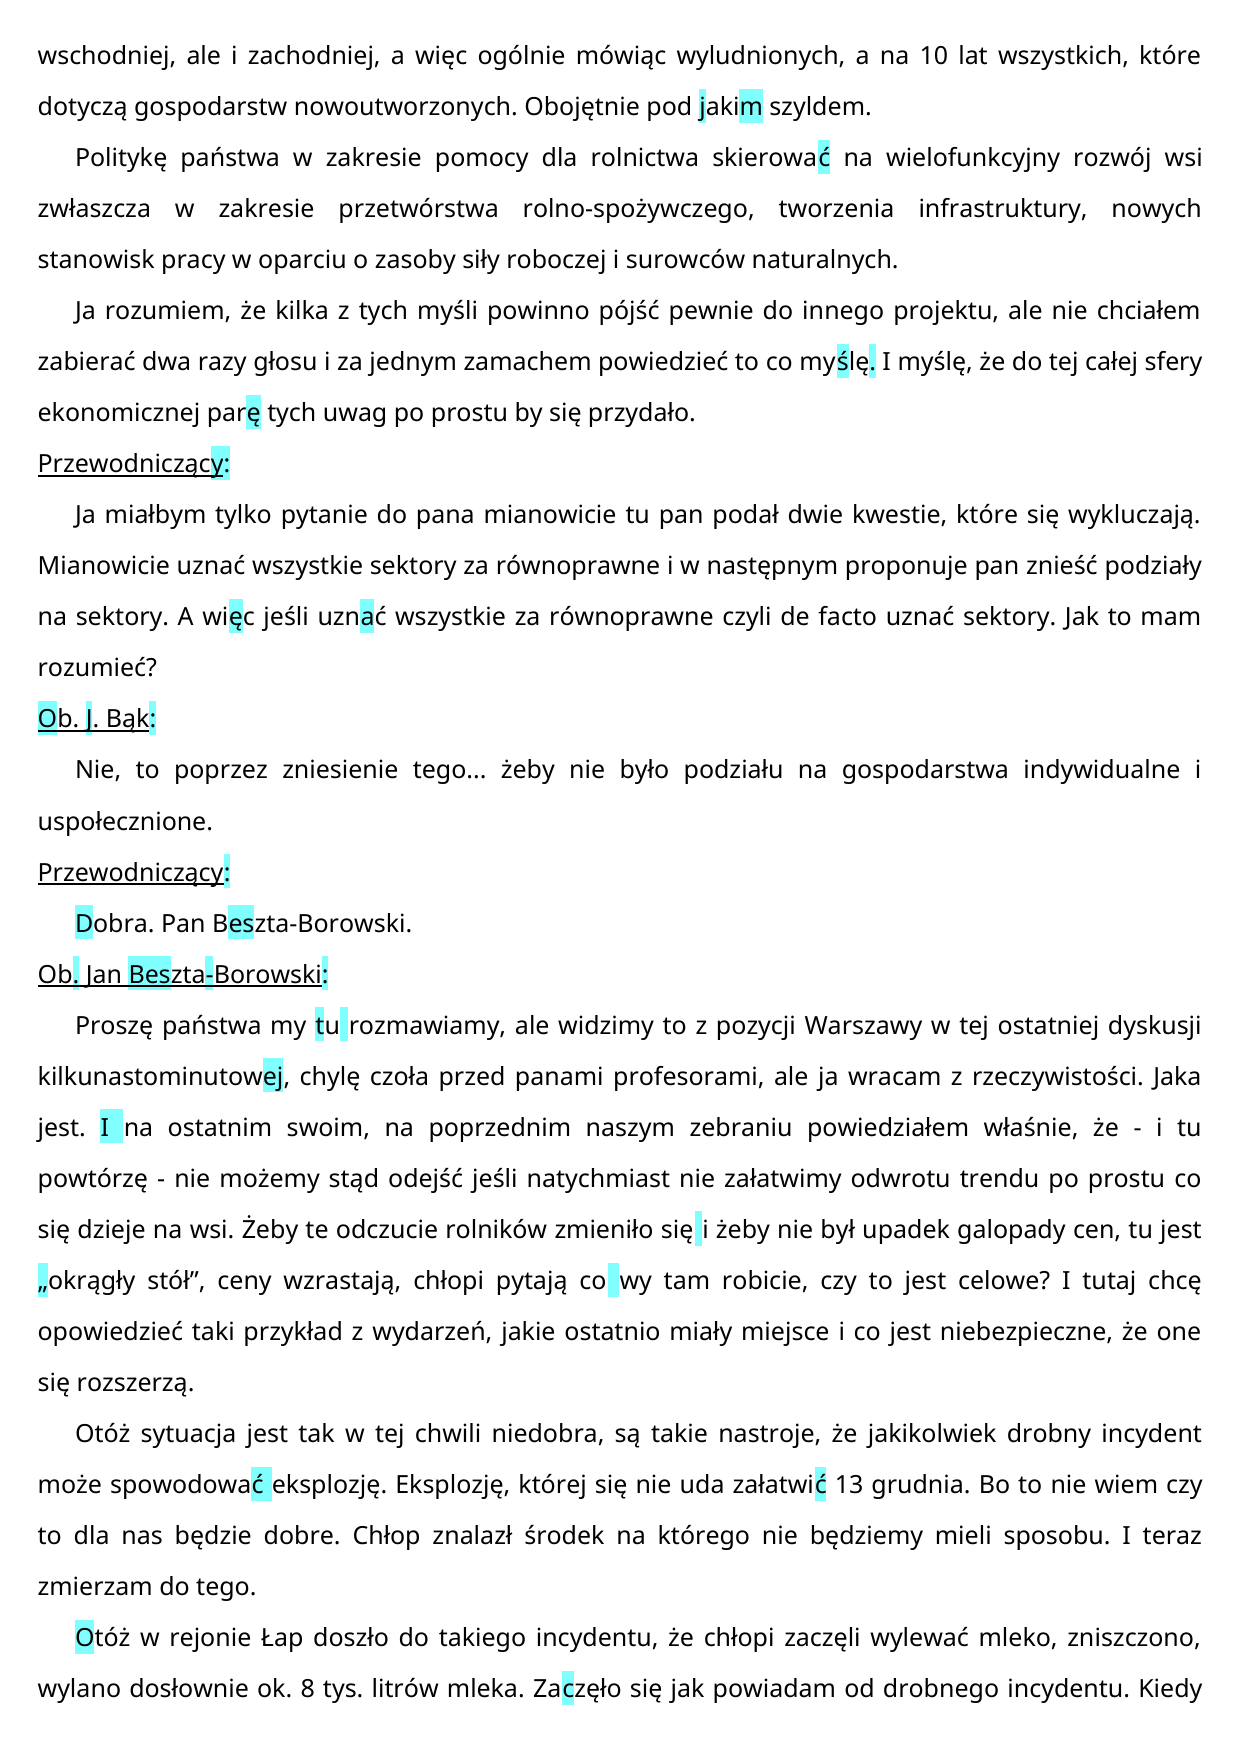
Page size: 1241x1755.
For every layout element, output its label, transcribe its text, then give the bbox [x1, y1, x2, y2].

text Ja miałbym tylko pytanie do pana mianowicie tu pan podał dwie kwestie, które się wykluczają. Mianowicie uznać wszystkie sektory za równoprawne i w następnym proponuje pan znieść podziały na sektory. A więc jeśli uznać wszystkie za równoprawne czyli de facto uznać sektory. Jak to mam rozumieć? [37, 497, 1203, 684]
text Ob. J. Bąk: [37, 701, 1203, 735]
text Ja rozumiem, że kilka z tych myśli powinno pójść pewnie do innego projektu, ale nie chciałem zabierać dwa razy głosu i za jednym zamachem powiedzieć to co myślę. I myślę, że do tej całej sfery ekonomicznej parę tych uwag po prostu by się przydało. [37, 293, 1203, 429]
text Nie, to poprzez zniesienie tego... żeby nie było podziału na gospodarstwa indywidualne i uspołecznione. [37, 752, 1203, 837]
text Dobra. Pan Beszta-Borowski. [37, 905, 1203, 939]
text Proszę państwa my tu rozmawiamy, ale widzimy to z pozycji Warszawy w tej ostatniej dyskusji kilkunastominutowej, chylę czoła przed panami profesorami, ale ja wracam z rzeczywistości. Jaka jest. I na ostatnim swoim, na poprzednim naszym zebraniu powiedziałem właśnie, że - i tu powtórzę - nie możemy stąd odejść jeśli natychmiast nie załatwimy odwrotu trendu po prostu co się dzieje na wsi. Żeby te odczucie rolników zmieniło się i żeby nie był upadek galopady cen, tu jest „okrągły stół”, ceny wzrastają, chłopi pytają co wy tam robicie, czy to jest celowe? I tutaj chcę opowiedzieć taki przykład z wydarzeń, jakie ostatnio miały miejsce i co jest niebezpieczne, że one się rozszerzą. [37, 1007, 1203, 1399]
text Przewodniczący: [37, 854, 1203, 888]
text Otóż sytuacja jest tak w tej chwili niedobra, są takie nastroje, że jakikolwiek drobny incydent może spowodować eksplozję. Eksplozję, której się nie uda załatwić 13 grudnia. Bo to nie wiem czy to dla nas będzie dobre. Chłop znalazł środek na którego nie będziemy mieli sposobu. I teraz zmierzam do tego. [37, 1416, 1203, 1603]
text wschodniej, ale i zachodniej, a więc ogólnie mówiąc wyludnionych, a na 10 lat wszystkich, które dotyczą gospodarstw nowoutworzonych. Obojętnie pod jakim szyldem. [37, 37, 1203, 123]
text Przewodniczący: [37, 446, 1203, 480]
text Politykę państwa w zakresie pomocy dla rolnictwa skierować na wielofunkcyjny rozwój wsi zwłaszcza w zakresie przetwórstwa rolno-spożywczego, tworzenia infrastruktury, nowych stanowisk pracy w oparciu o zasoby siły roboczej i surowców naturalnych. [37, 139, 1203, 276]
text Otóż w rejonie Łap doszło do takiego incydentu, że chłopi zaczęli wylewać mleko, zniszczono, wylano dosłownie ok. 8 tys. litrów mleka. Zaczęło się jak powiadam od drobnego incydentu. Kiedy [37, 1620, 1203, 1705]
text Ob. Jan Beszta-Borowski: [37, 956, 1203, 990]
